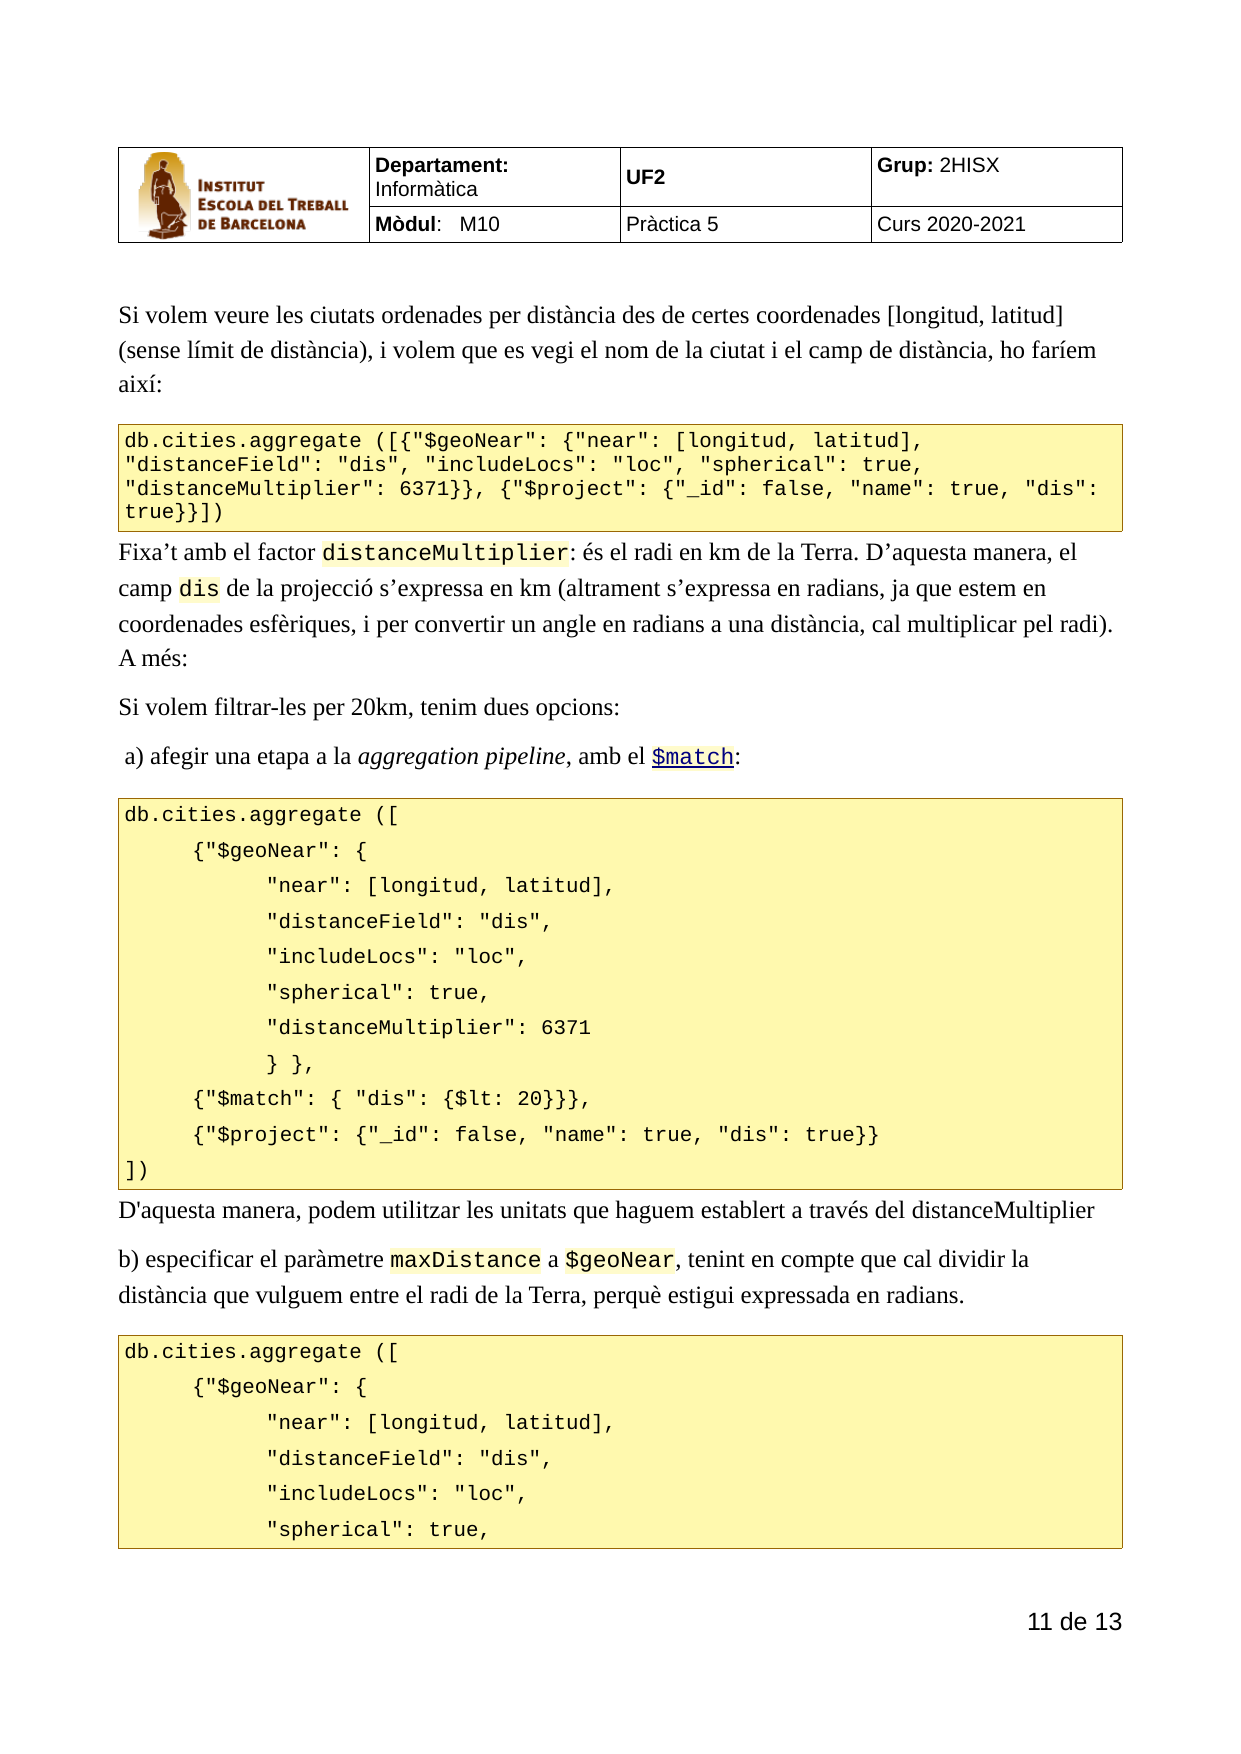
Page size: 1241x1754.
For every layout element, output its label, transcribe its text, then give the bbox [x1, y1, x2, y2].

text "includeLocs": "loc", [119, 1477, 1122, 1507]
text {"$geoNear": { [119, 833, 1122, 863]
text "distanceField": "dis", [119, 1441, 1122, 1471]
text "spherical": true, [119, 976, 1122, 1005]
text Si volem filtrar-les per 20km, tenim dues opcions: [118, 692, 1122, 721]
text {"$project": {"_id": false, "name": true, "dis": true}} [119, 1118, 1122, 1147]
text "includeLocs": "loc", [119, 940, 1122, 970]
text {"$geoNear": { [119, 1370, 1122, 1400]
text db.cities.aggregate ([{"$geoNear": {"near": [longitud, latitud], "distanceField": "dis", "includeLocs": "loc", "spherical": true, "distanceMultiplier": 6371}}, {"$project": {"_id": false, "name": true, "dis": true}}]) [119, 425, 1122, 531]
text D'aquesta manera, podem utilitzar les unitats que haguem establert a través del distanceMultiplier [118, 1195, 1122, 1224]
text "spherical": true, [119, 1512, 1122, 1548]
text "distanceField": "dis", [119, 904, 1122, 934]
text db.cities.aggregate ([ [119, 1336, 1122, 1364]
text } }, [119, 1047, 1122, 1076]
text "near": [longitud, latitud], [119, 1406, 1122, 1436]
text ]) [119, 1153, 1122, 1189]
text "near": [longitud, latitud], [119, 869, 1122, 899]
text {"$match": { "dis": {$lt: 20}}}, [119, 1082, 1122, 1112]
picture [138, 152, 349, 240]
text db.cities.aggregate ([ [119, 799, 1122, 828]
text Si volem veure les ciutats ordenades per distància des de certes coordenades [longitud, latitud] (sense límit de distància), i volem que es vegi el nom de la ciutat i el camp de distància, ho faríem així: [118, 300, 1122, 398]
text a) afegir una etapa a la aggregation pipeline, amb el $match: [118, 741, 1122, 771]
text Fixa’t amb el factor distanceMultiplier: és el radi en km de la Terra. D’aquesta manera, el camp dis de la projecció s’expressa en km (altrament s’expressa en radians, ja que estem en coordenades esfèriques, i per convertir un angle en radians a una distància, cal multiplicar pel radi). A més: [118, 537, 1122, 672]
text b) especificar el paràmetre maxDistance a $geoNear, tenint en compte que cal dividir la distància que vulguem entre el radi de la Terra, perquè estigui expressada en radians. [118, 1244, 1122, 1309]
text "distanceMultiplier": 6371 [119, 1011, 1122, 1041]
